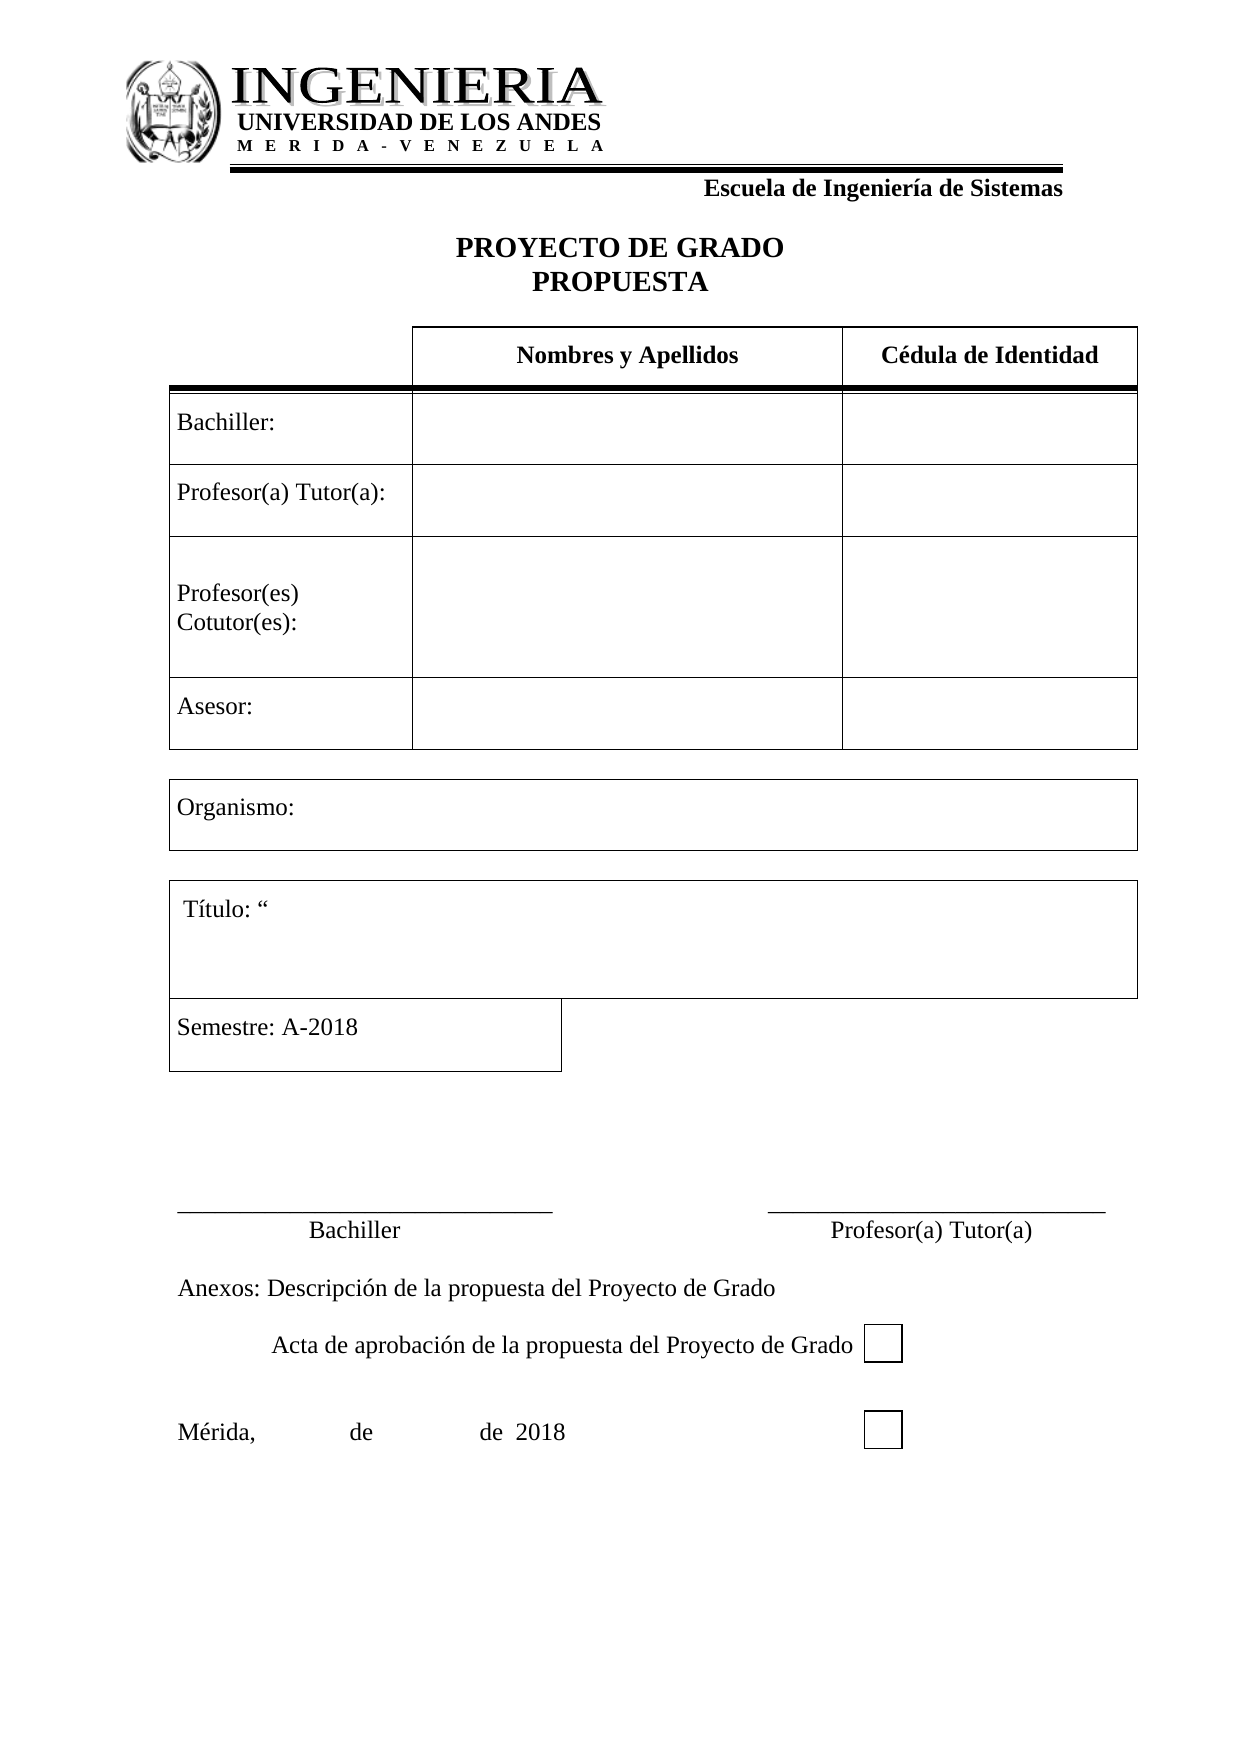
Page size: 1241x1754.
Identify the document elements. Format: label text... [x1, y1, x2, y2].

table_header ___________________________ Profesor(a) Tutor(a) [761, 1101, 1122, 1244]
table_cell [843, 465, 1137, 536]
picture [125, 59, 222, 164]
table_cell [562, 999, 1137, 1071]
table_header [118, 59, 125, 163]
table_header Título: “ [170, 881, 1137, 998]
table_cell Bachiller: [170, 394, 412, 464]
table_cell Semestre: A-2018 [170, 999, 561, 1071]
text [903, 1417, 1063, 1446]
table_cell Profesor(a) Tutor(a): [170, 465, 412, 536]
table_header Nombres y Apellidos [413, 328, 842, 385]
table_header Organismo: [170, 780, 1137, 850]
text Anexos: Descripción de la propuesta del Proyecto de Grado [177, 1273, 1063, 1302]
subtitle PROYECTO DE GRADO [177, 230, 1063, 264]
table_cell [413, 537, 842, 677]
table_cell [413, 465, 842, 536]
table_header Cédula de Identidad [843, 328, 1137, 385]
table_cell Profesor(es) Cotutor(es): [170, 537, 412, 677]
table_header ______________________________ Bachiller [170, 1101, 761, 1244]
table_cell [413, 678, 842, 749]
table_cell [843, 678, 1137, 749]
table_cell [413, 394, 842, 464]
table_header UNIVERSIDAD DE LOS ANDES M E R I D A - V E N E Z U E L A [230, 59, 1063, 163]
table_header [222, 59, 229, 163]
text Mérida, de de 2018 [177, 1417, 864, 1446]
text Acta de aprobación de la propuesta del Proyecto de Grado [177, 1331, 864, 1359]
table_header [169, 326, 412, 385]
text [903, 1331, 1063, 1359]
table_cell Asesor: [170, 678, 412, 749]
text Escuela de Ingeniería de Sistemas [177, 173, 1063, 202]
subtitle PROPUESTA [177, 264, 1063, 297]
table_cell [843, 537, 1137, 677]
table_cell [843, 394, 1137, 464]
